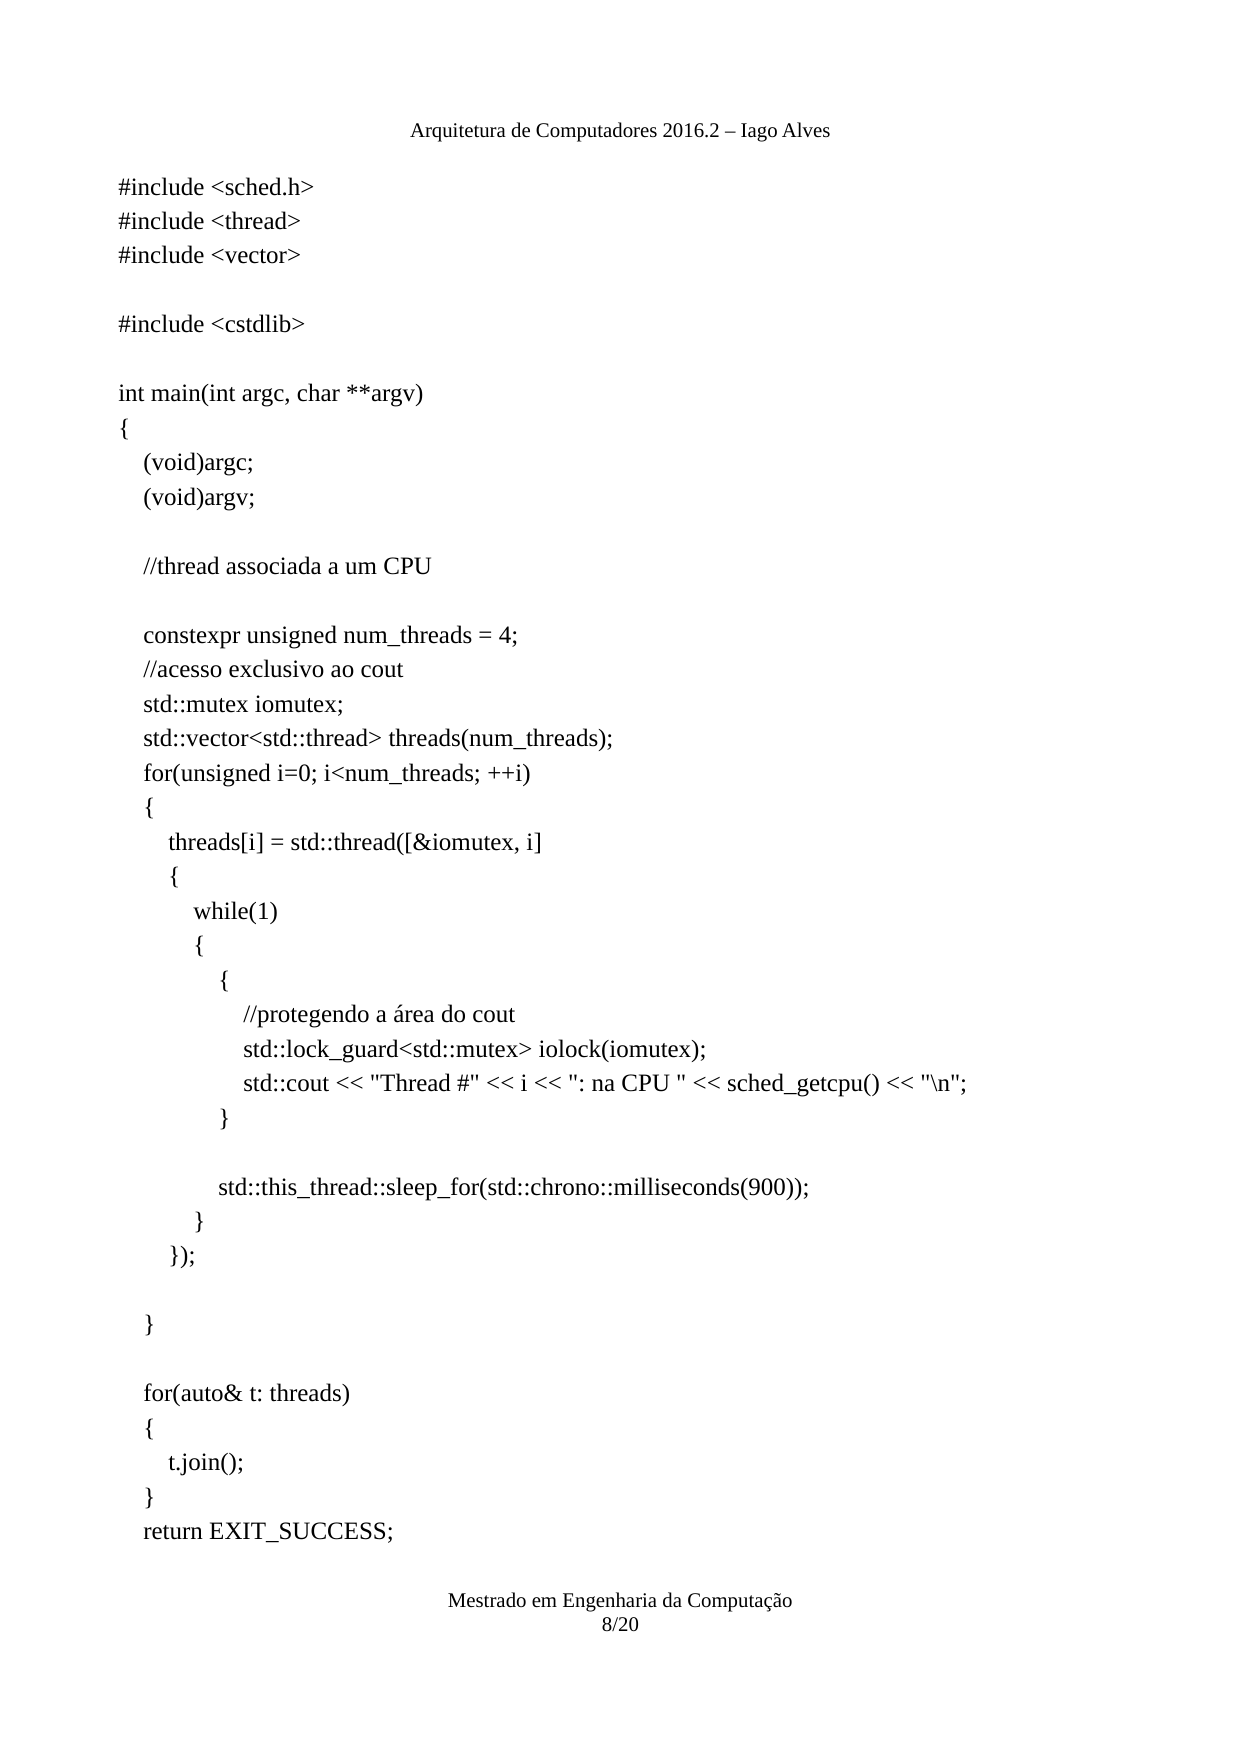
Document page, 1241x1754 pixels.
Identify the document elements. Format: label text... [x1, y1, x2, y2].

text #include <cstdlib> [118, 309, 1122, 338]
text { [118, 1413, 1122, 1442]
text { [118, 930, 1122, 959]
text #include <sched.h> [118, 172, 1122, 200]
text std::vector<std::thread> threads(num_threads); [118, 723, 1122, 752]
text //protegendo a área do cout [118, 999, 1122, 1028]
text #include <thread> [118, 206, 1122, 235]
text #include <vector> [118, 241, 1122, 269]
text { [118, 861, 1122, 890]
text return EXIT_SUCCESS; [118, 1516, 1122, 1545]
text for(unsigned i=0; i<num_threads; ++i) [118, 758, 1122, 787]
text }); [118, 1241, 1122, 1269]
text std::mutex iomutex; [118, 689, 1122, 718]
text } [118, 1309, 1122, 1338]
text while(1) [118, 896, 1122, 924]
text (void)argc; [118, 447, 1122, 476]
text constexpr unsigned num_threads = 4; [118, 620, 1122, 649]
text threads[i] = std::thread([&iomutex, i] [118, 827, 1122, 856]
text } [118, 1103, 1122, 1131]
text t.join(); [118, 1447, 1122, 1476]
text { [118, 965, 1122, 993]
text std::cout << "Thread #" << i << ": na CPU " << sched_getcpu() << "\n"; [118, 1068, 1122, 1097]
text //acesso exclusivo ao cout [118, 654, 1122, 683]
text } [118, 1206, 1122, 1235]
text //thread associada a um CPU [118, 551, 1122, 580]
text for(auto& t: threads) [118, 1378, 1122, 1407]
text int main(int argc, char **argv) [118, 378, 1122, 407]
text std::this_thread::sleep_for(std::chrono::milliseconds(900)); [118, 1172, 1122, 1200]
text } [118, 1482, 1122, 1511]
text { [118, 413, 1122, 442]
text std::lock_guard<std::mutex> iolock(iomutex); [118, 1034, 1122, 1062]
text (void)argv; [118, 482, 1122, 511]
text { [118, 792, 1122, 821]
